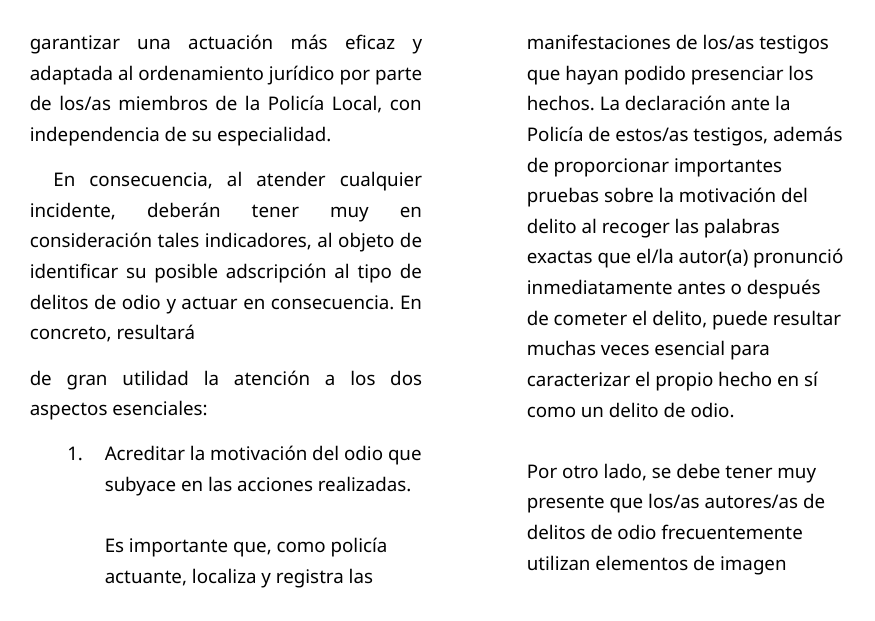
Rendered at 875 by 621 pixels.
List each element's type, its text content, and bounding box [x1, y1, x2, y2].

text de gran utilidad la atención a los dos aspectos esenciales: [29, 365, 422, 421]
list manifestaciones de los/as testigos que hayan podido presenciar los hechos. La declaración ante la Policía de estos/as testigos, además de proporcionar importantes pruebas sobre la motivación del delito al recoger las palabras exactas que el/la autor(a) pronunció inmediatamente antes o después de cometer el delito, puede resultar muchas veces esencial para caracterizar el propio hecho en sí como un delito de odio. Por otro lado, se debe tener muy presente que los/as autores/as de delitos de odio frecuentemente utilizan elementos de imagen [489, 29, 844, 576]
text garantizar una actuación más eficaz y adaptada al ordenamiento jurídico por parte de los/as miembros de la Policía Local, con independencia de su especialidad. [29, 29, 422, 147]
text En consecuencia, al atender cualquier incidente, deberán tener muy en consideración tales indicadores, al objeto de identificar su posible adscripción al tipo de delitos de odio y actuar en consecuencia. En concreto, resultará [29, 167, 422, 345]
list Acreditar la motivación del odio que subyace en las acciones realizadas. Es importante que, como policía actuante, localiza y registra las [67, 441, 422, 589]
